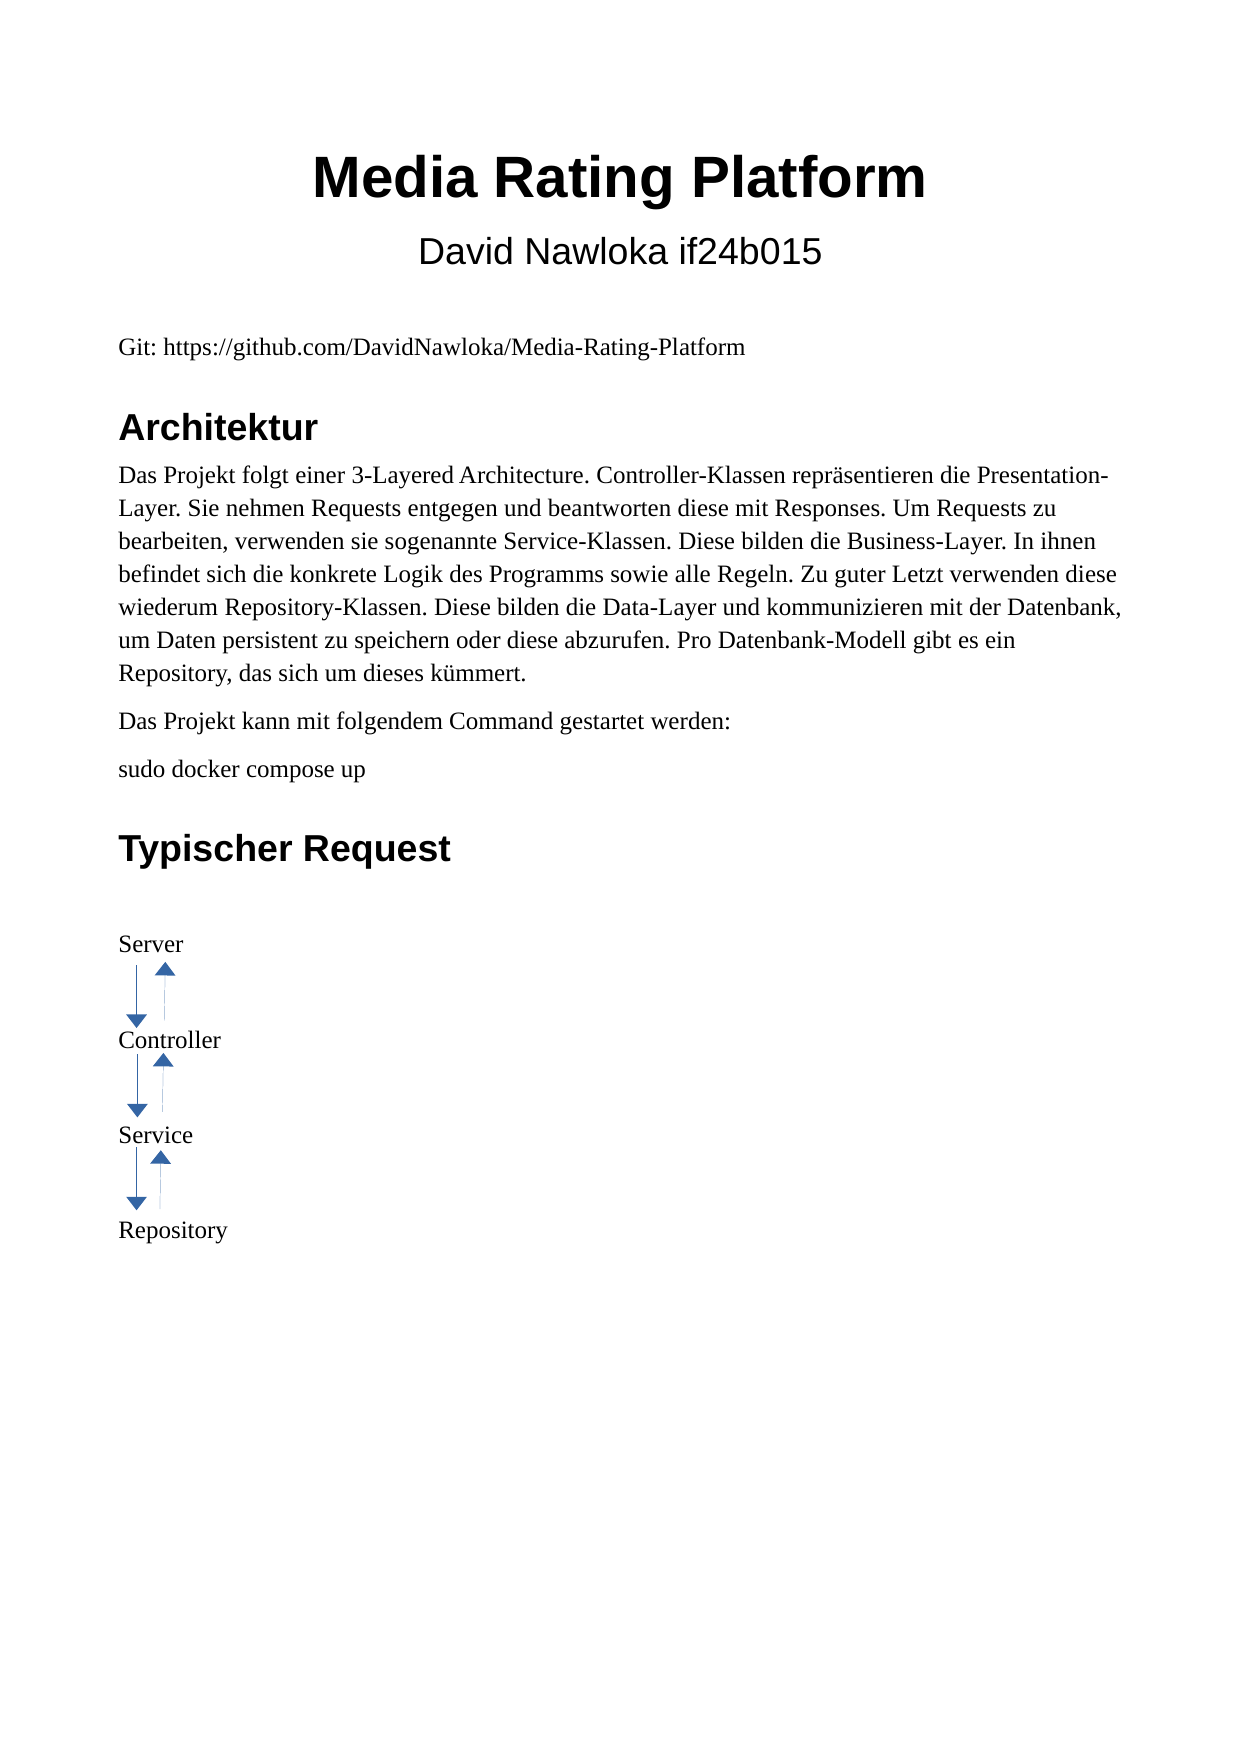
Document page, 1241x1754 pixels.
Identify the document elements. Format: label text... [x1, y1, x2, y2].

text Repository [118, 1215, 1122, 1244]
title Media Rating Platform [118, 143, 1122, 210]
text sudo docker compose up [118, 754, 1122, 782]
subtitle Typischer Request [118, 826, 1122, 869]
text Git: https://github.com/DavidNawloka/Media-Rating-Platform [118, 332, 1122, 361]
text Service [118, 1120, 1122, 1149]
subtitle Architektur [118, 405, 1122, 448]
subtitle David Nawloka if24b015 [118, 229, 1122, 272]
text Das Projekt folgt einer 3-Layered Architecture. Controller-Klassen repräsentieren die Presentation-Layer. Sie nehmen Requests entgegen und beantworten diese mit Responses. Um Requests zu bearbeiten, verwenden sie sogenannte Service-Klassen. Diese bilden die Business-Layer. In ihnen befindet sich die konkrete Logik des Programms sowie alle Regeln. Zu guter Letzt verwenden diese wiederum Repository-Klassen. Diese bilden die Data-Layer und kommunizieren mit der Datenbank, um Daten persistent zu speichern oder diese abzurufen. Pro Datenbank-Modell gibt es ein Repository, das sich um dieses kümmert. [118, 460, 1122, 687]
text Controller [118, 1025, 1122, 1053]
text Server [118, 929, 1122, 958]
text Das Projekt kann mit folgendem Command gestartet werden: [118, 706, 1122, 735]
